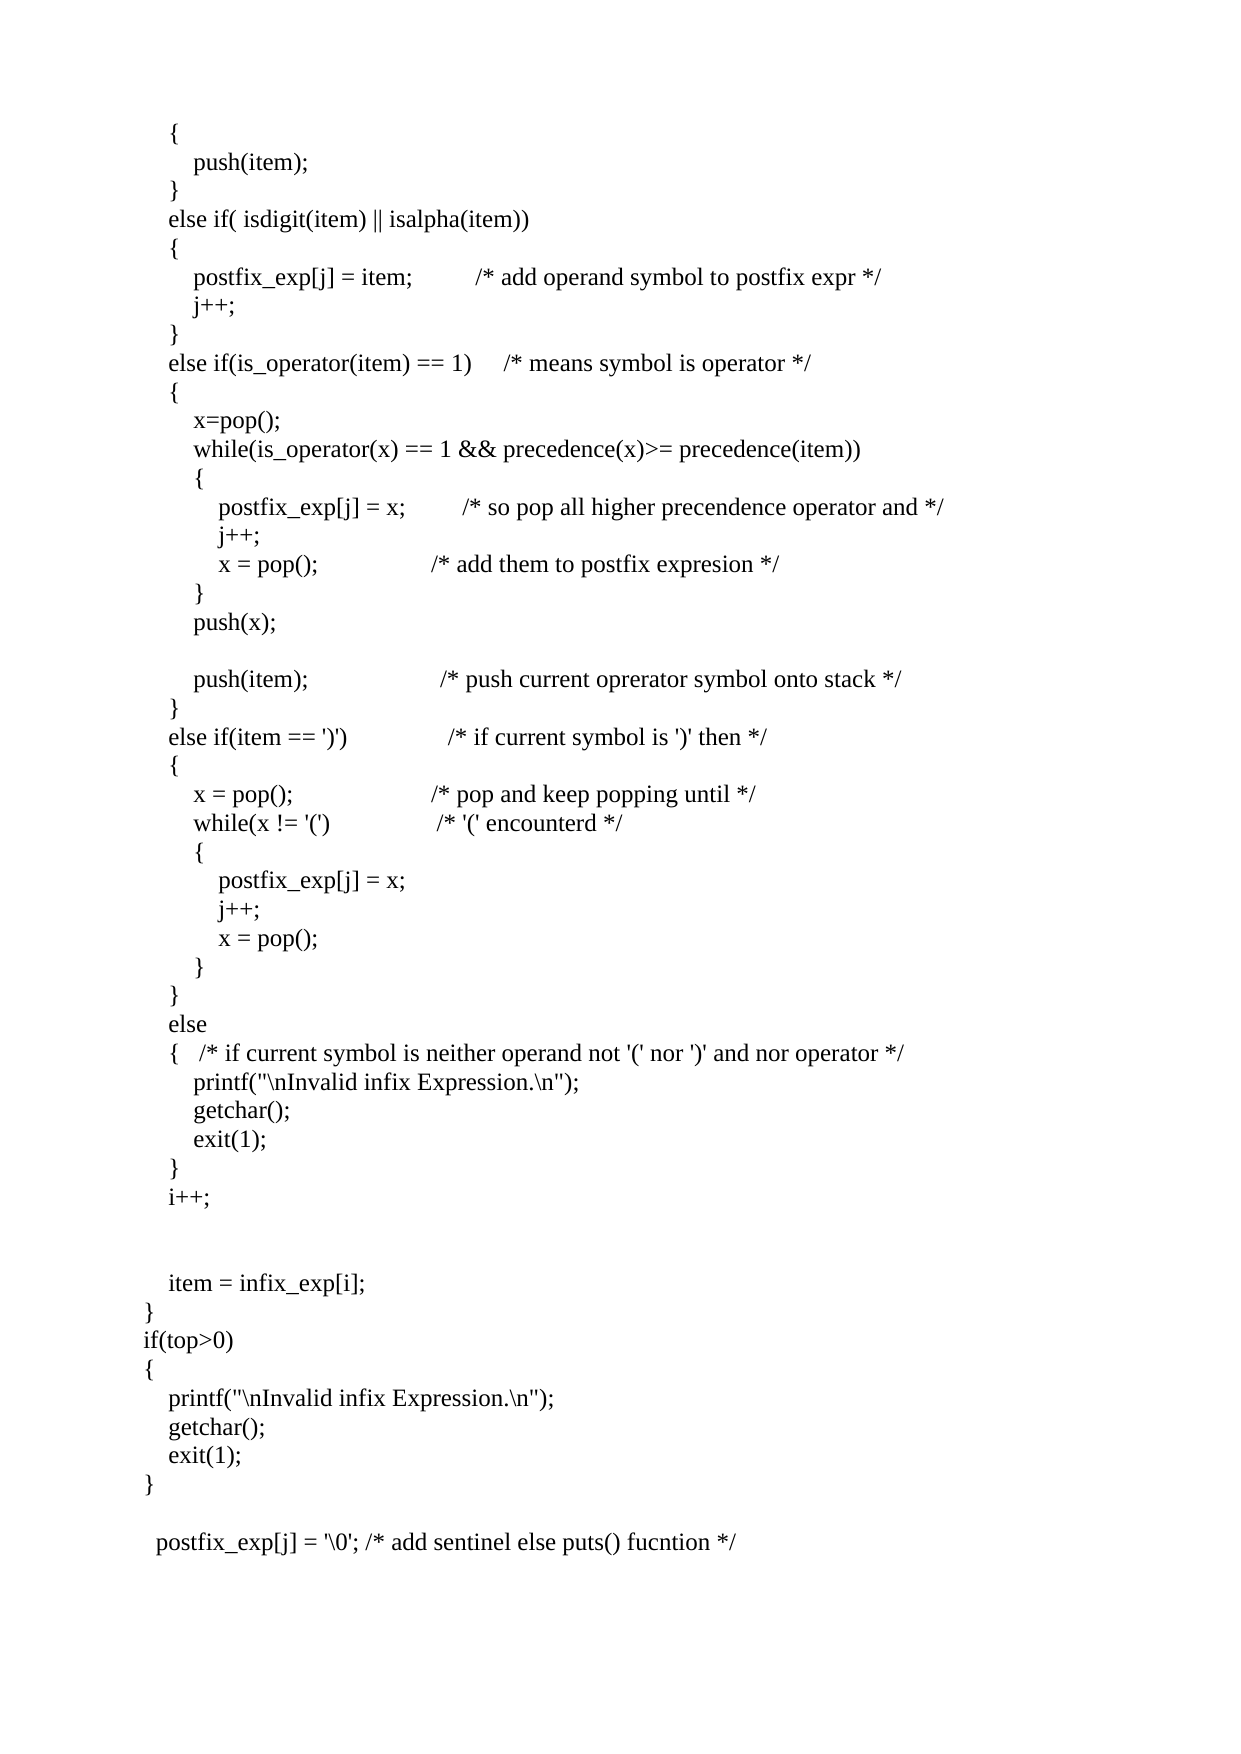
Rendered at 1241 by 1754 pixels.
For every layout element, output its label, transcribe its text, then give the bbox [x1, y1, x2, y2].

text { push(item); } else if( isdigit(item) || isalpha(item)) { postfix_exp[j] = item; /* add operand symbol to postfix expr */ j++; } else if(is_operator(item) == 1) /* means symbol is operator */ { x=pop(); while(is_operator(x) == 1 && precedence(x)>= precedence(item)) { postfix_exp[j] = x; /* so pop all higher precendence operator and */ j++; x = pop(); /* add them to postfix expresion */ } push(x); push(item); /* push current oprerator symbol onto stack */ } else if(item == ')') /* if current symbol is ')' then */ { x = pop(); /* pop and keep popping until */ while(x != '(') /* '(' encounterd */ { postfix_exp[j] = x; j++; x = pop(); } } else { /* if current symbol is neither operand not '(' nor ')' and nor operator */ printf("\nInvalid infix Expression.\n"); getchar(); exit(1); } i++; item = infix_exp[i]; } if(top>0) { printf("\nInvalid infix Expression.\n"); getchar(); exit(1); } postfix_exp[j] = '\0'; /* add sentinel else puts() fucntion */ [118, 118, 1122, 1613]
